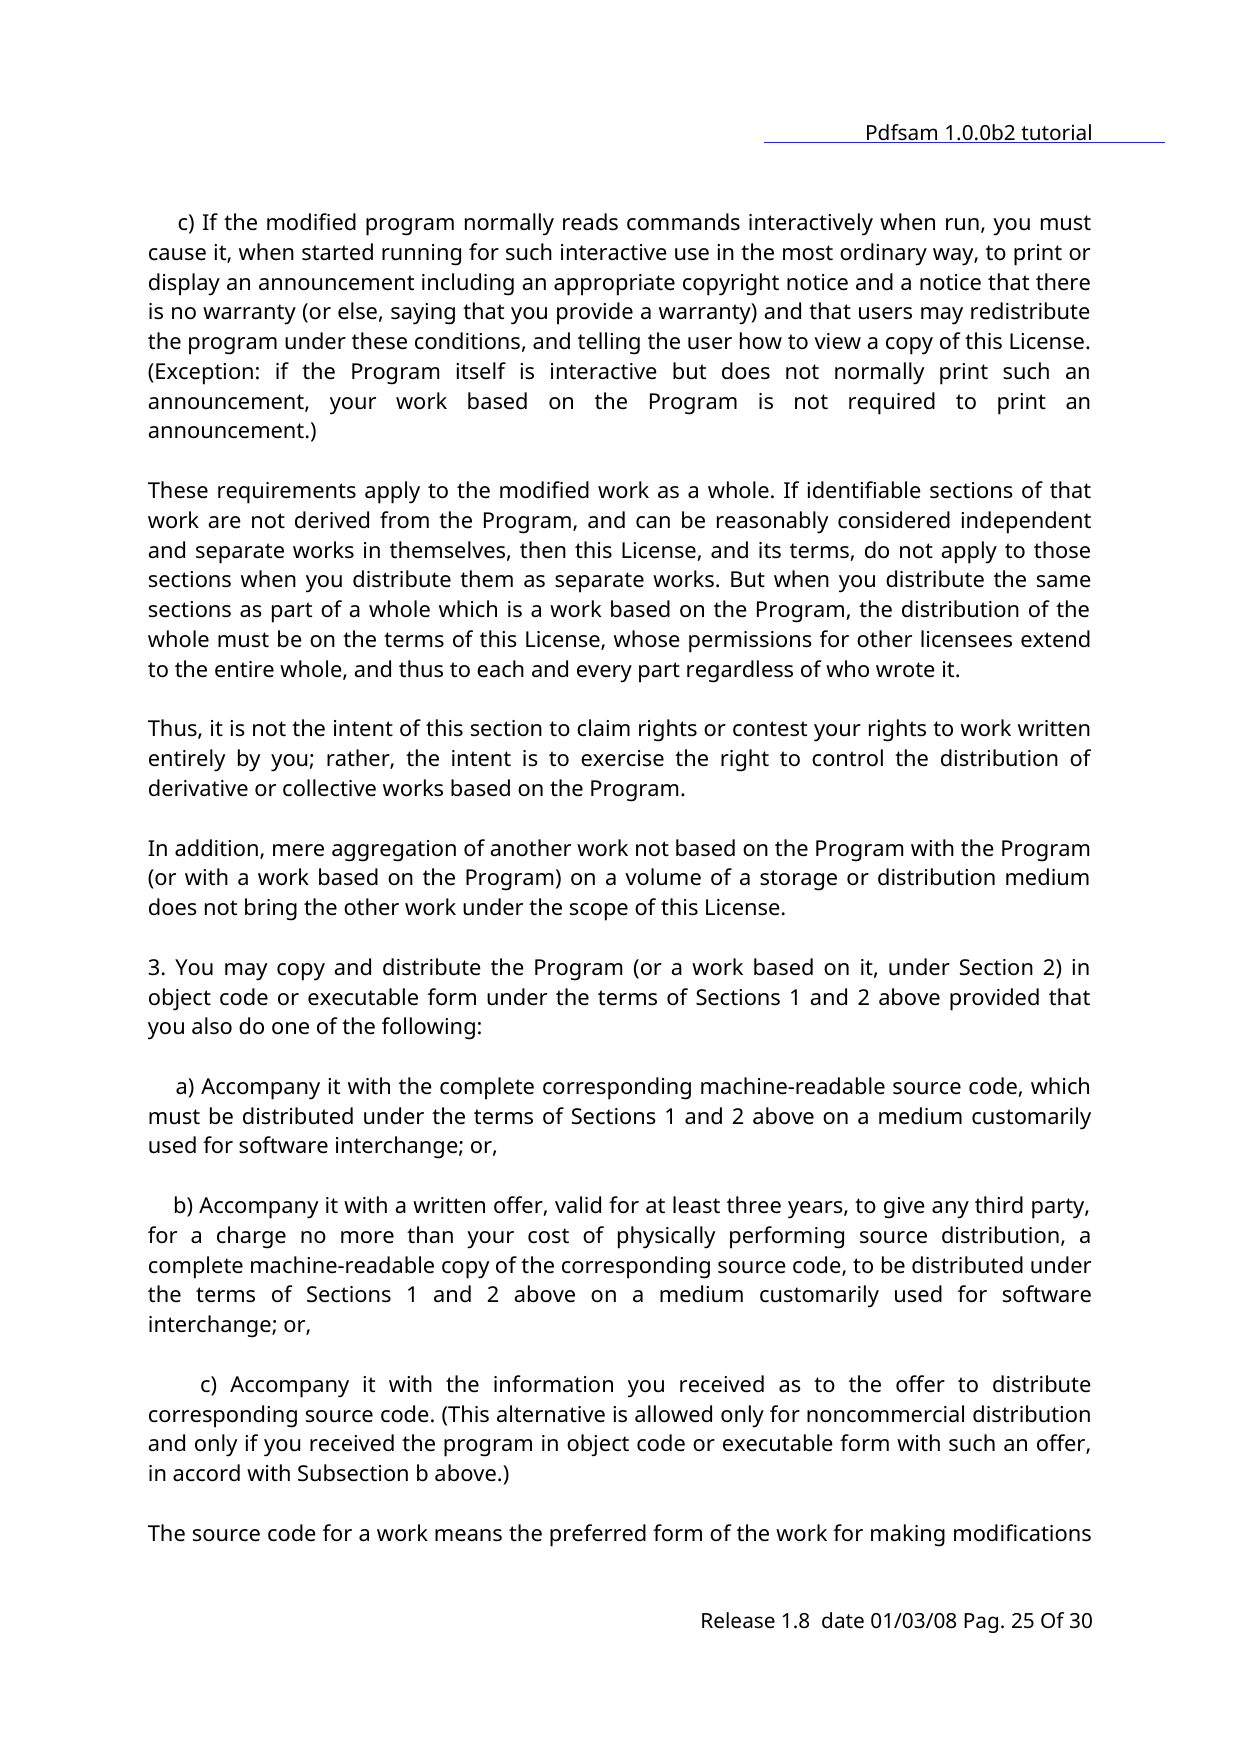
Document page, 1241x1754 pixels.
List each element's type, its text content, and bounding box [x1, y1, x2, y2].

text a) Accompany it with the complete corresponding machine-readable source code, which must be distributed under the terms of Sections 1 and 2 above on a medium customarily used for software interchange; or, [148, 1071, 1093, 1160]
text The source code for a work means the preferred form of the work for making modifications [148, 1518, 1093, 1547]
text In addition, mere aggregation of another work not based on the Program with the Program (or with a work based on the Program) on a volume of a storage or distribution medium does not bring the other work under the scope of this License. [148, 832, 1093, 922]
text c) If the modified program normally reads commands interactively when run, you must cause it, when started running for such interactive use in the most ordinary way, to print or display an announcement including an appropriate copyright notice and a notice that there is no warranty (or else, saying that you provide a warranty) and that users may redistribute the program under these conditions, and telling the user how to view a copy of this License. (Exception: if the Program itself is interactive but does not normally print such an announcement, your work based on the Program is not required to print an announcement.) [148, 207, 1093, 445]
text Thus, it is not the intent of this section to claim rights or contest your rights to work written entirely by you; rather, the intent is to exercise the right to control the distribution of derivative or collective works based on the Program. [148, 713, 1093, 803]
text These requirements apply to the modified work as a whole. If identifiable sections of that work are not derived from the Program, and can be reasonably considered independent and separate works in themselves, then this License, and its terms, do not apply to those sections when you distribute them as separate works. But when you distribute the same sections as part of a whole which is a work based on the Program, the distribution of the whole must be on the terms of this License, whose permissions for other licensees extend to the entire whole, and thus to each and every part regardless of who wrote it. [148, 475, 1093, 683]
text b) Accompany it with a written offer, valid for at least three years, to give any third party, for a charge no more than your cost of physically performing source distribution, a complete machine-readable copy of the corresponding source code, to be distributed under the terms of Sections 1 and 2 above on a medium customarily used for software interchange; or, [148, 1190, 1093, 1339]
text c) Accompany it with the information you received as to the offer to distribute corresponding source code. (This alternative is allowed only for noncommercial distribution and only if you received the program in object code or executable form with such an offer, in accord with Subsection b above.) [148, 1369, 1093, 1488]
text 3. You may copy and distribute the Program (or a work based on it, under Section 2) in object code or executable form under the terms of Sections 1 and 2 above provided that you also do one of the following: [148, 952, 1093, 1041]
